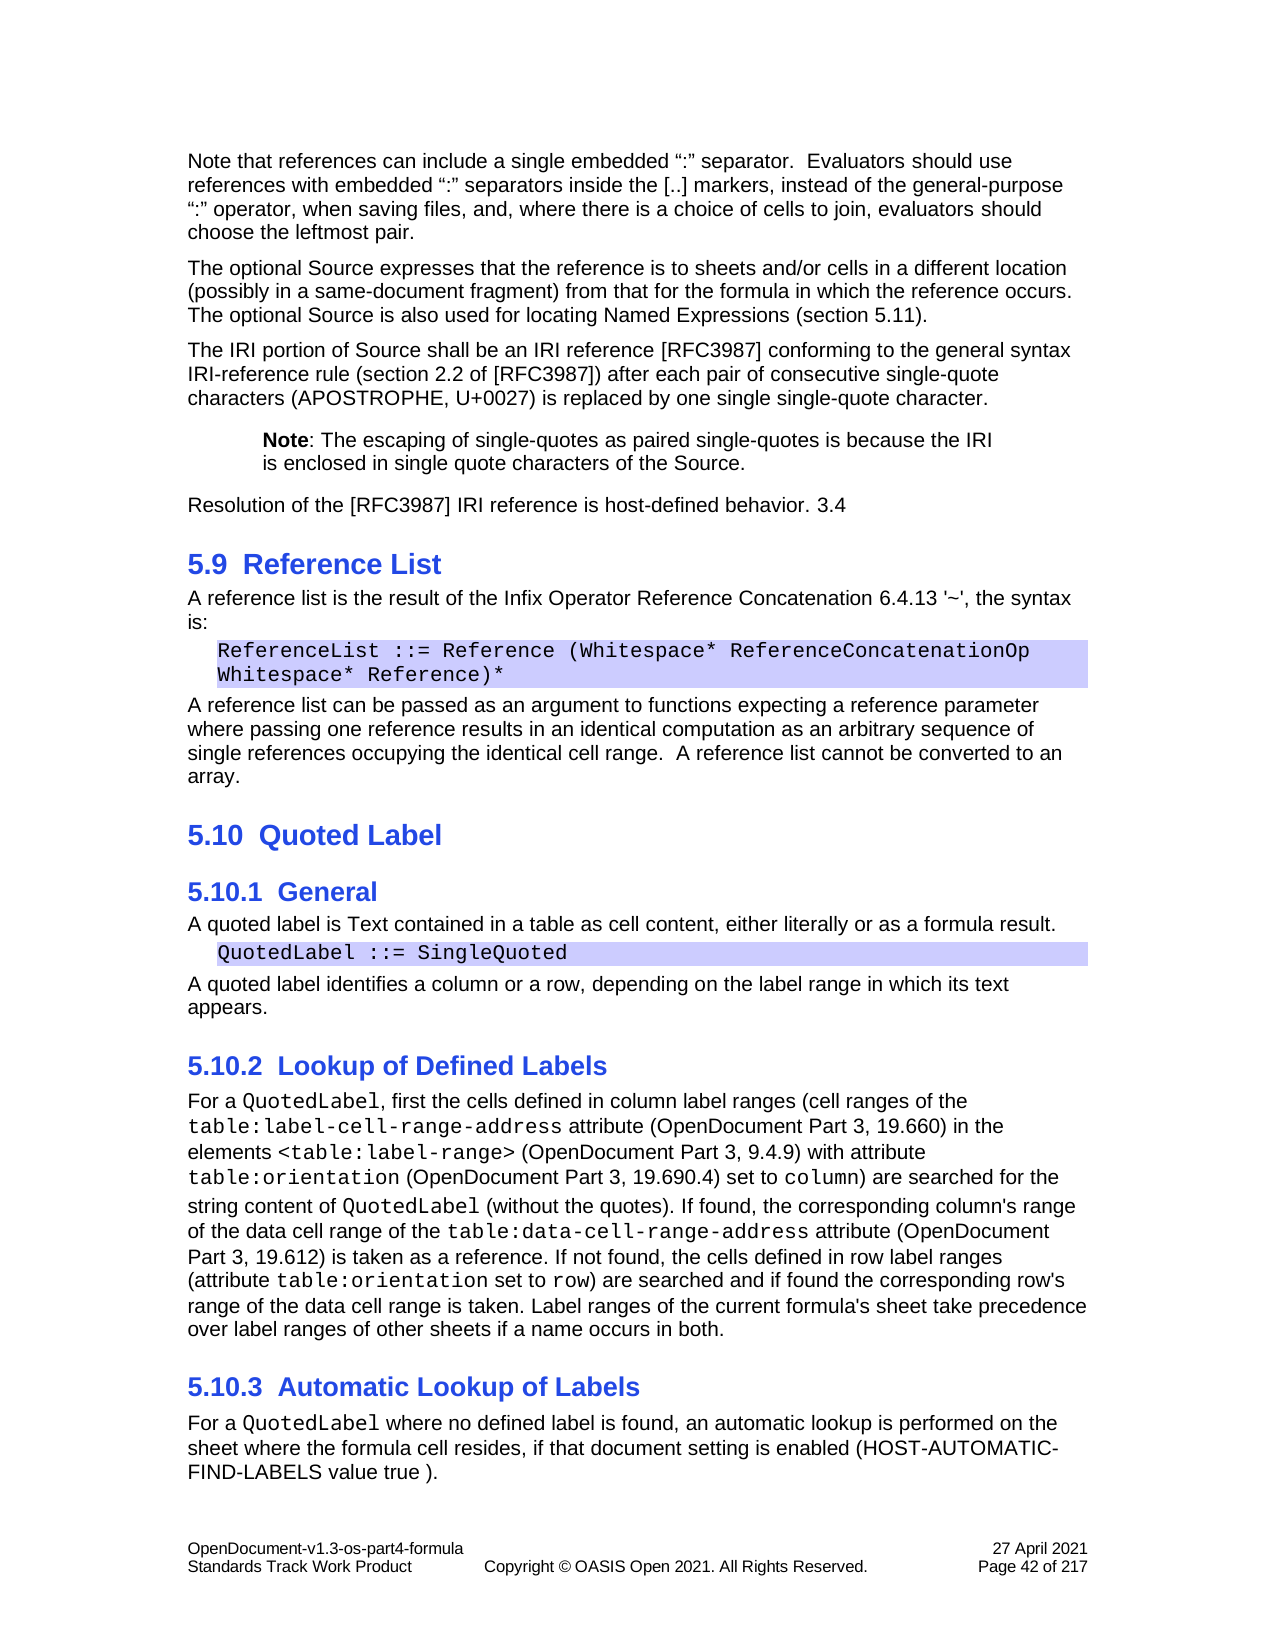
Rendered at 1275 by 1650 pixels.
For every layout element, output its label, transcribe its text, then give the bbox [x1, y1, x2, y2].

subtitle General [187, 877, 1088, 907]
subtitle Quoted Label [187, 819, 1088, 852]
text The IRI portion of Source shall be an IRI reference [RFC3987] conforming to the general syntax IRI-reference rule (section 2.2 of [RFC3987]) after each pair of consecutive single-quote characters (APOSTROPHE, U+0027) is replaced by one single single-quote character. [187, 339, 1088, 409]
text A quoted label is Text contained in a table as cell content, either literally or as a formula result. [187, 913, 1088, 936]
text Note that references can include a single embedded “:” separator. Evaluators should use references with embedded “:” separators inside the [..] markers, instead of the general-purpose “:” operator, when saving files, and, where there is a choice of cells to join, evaluators should choose the leftmost pair. [187, 150, 1088, 244]
text Note: The escaping of single-quotes as paired single-quotes is because the IRI is enclosed in single quote characters of the Source. [262, 428, 1013, 475]
text For a QuotedLabel where no defined label is found, an automatic lookup is performed on the sheet where the formula cell resides, if that document setting is enabled (HOST-AUTOMATIC-FIND-LABELS value true ). [187, 1408, 1088, 1484]
subtitle Lookup of Defined Labels [187, 1050, 1088, 1080]
text QuotedLabel ::= SingleQuoted [217, 942, 1088, 966]
text Resolution of the [RFC3987] IRI reference is host-defined behavior. 3.4 [187, 494, 1088, 517]
subtitle Reference List [187, 548, 1088, 581]
text For a QuotedLabel, first the cells defined in column label ranges (cell ranges of the table:label-cell-range-address attribute (OpenDocument Part 3, 19.660) in the elements <table:label-range> (OpenDocument Part 3, 9.4.9) with attribute table:orientation (OpenDocument Part 3, 19.690.4) set to column) are searched for the string content of QuotedLabel (without the quotes). If found, the corresponding column's range of the data cell range of the table:data-cell-range-address attribute (OpenDocument Part 3, 19.612) is taken as a reference. If not found, the cells defined in row label ranges (attribute table:orientation set to row) are searched and if found the corresponding row's range of the data cell range is taken. Label ranges of the current formula's sheet take precedence over label ranges of other sheets if a name occurs in both. [187, 1086, 1088, 1341]
text A quoted label identifies a column or a row, depending on the label range in which its text appears. [187, 972, 1088, 1019]
text A reference list can be passed as an argument to functions expecting a reference parameter where passing one reference results in an identical computation as an arbitrary sequence of single references occupying the identical cell range. A reference list cannot be converted to an array. [187, 694, 1088, 788]
subtitle Automatic Lookup of Labels [187, 1372, 1088, 1402]
text ReferenceList ::= Reference (Whitespace* ReferenceConcatenationOp Whitespace* Reference)* [217, 640, 1088, 688]
text The optional Source expresses that the reference is to sheets and/or cells in a different location (possibly in a same-document fragment) from that for the formula in which the reference occurs. The optional Source is also used for locating Named Expressions (section 5.11). [187, 256, 1088, 327]
text A reference list is the result of the Infix Operator Reference Concatenation 6.4.13 '~', the syntax is: [187, 587, 1088, 634]
